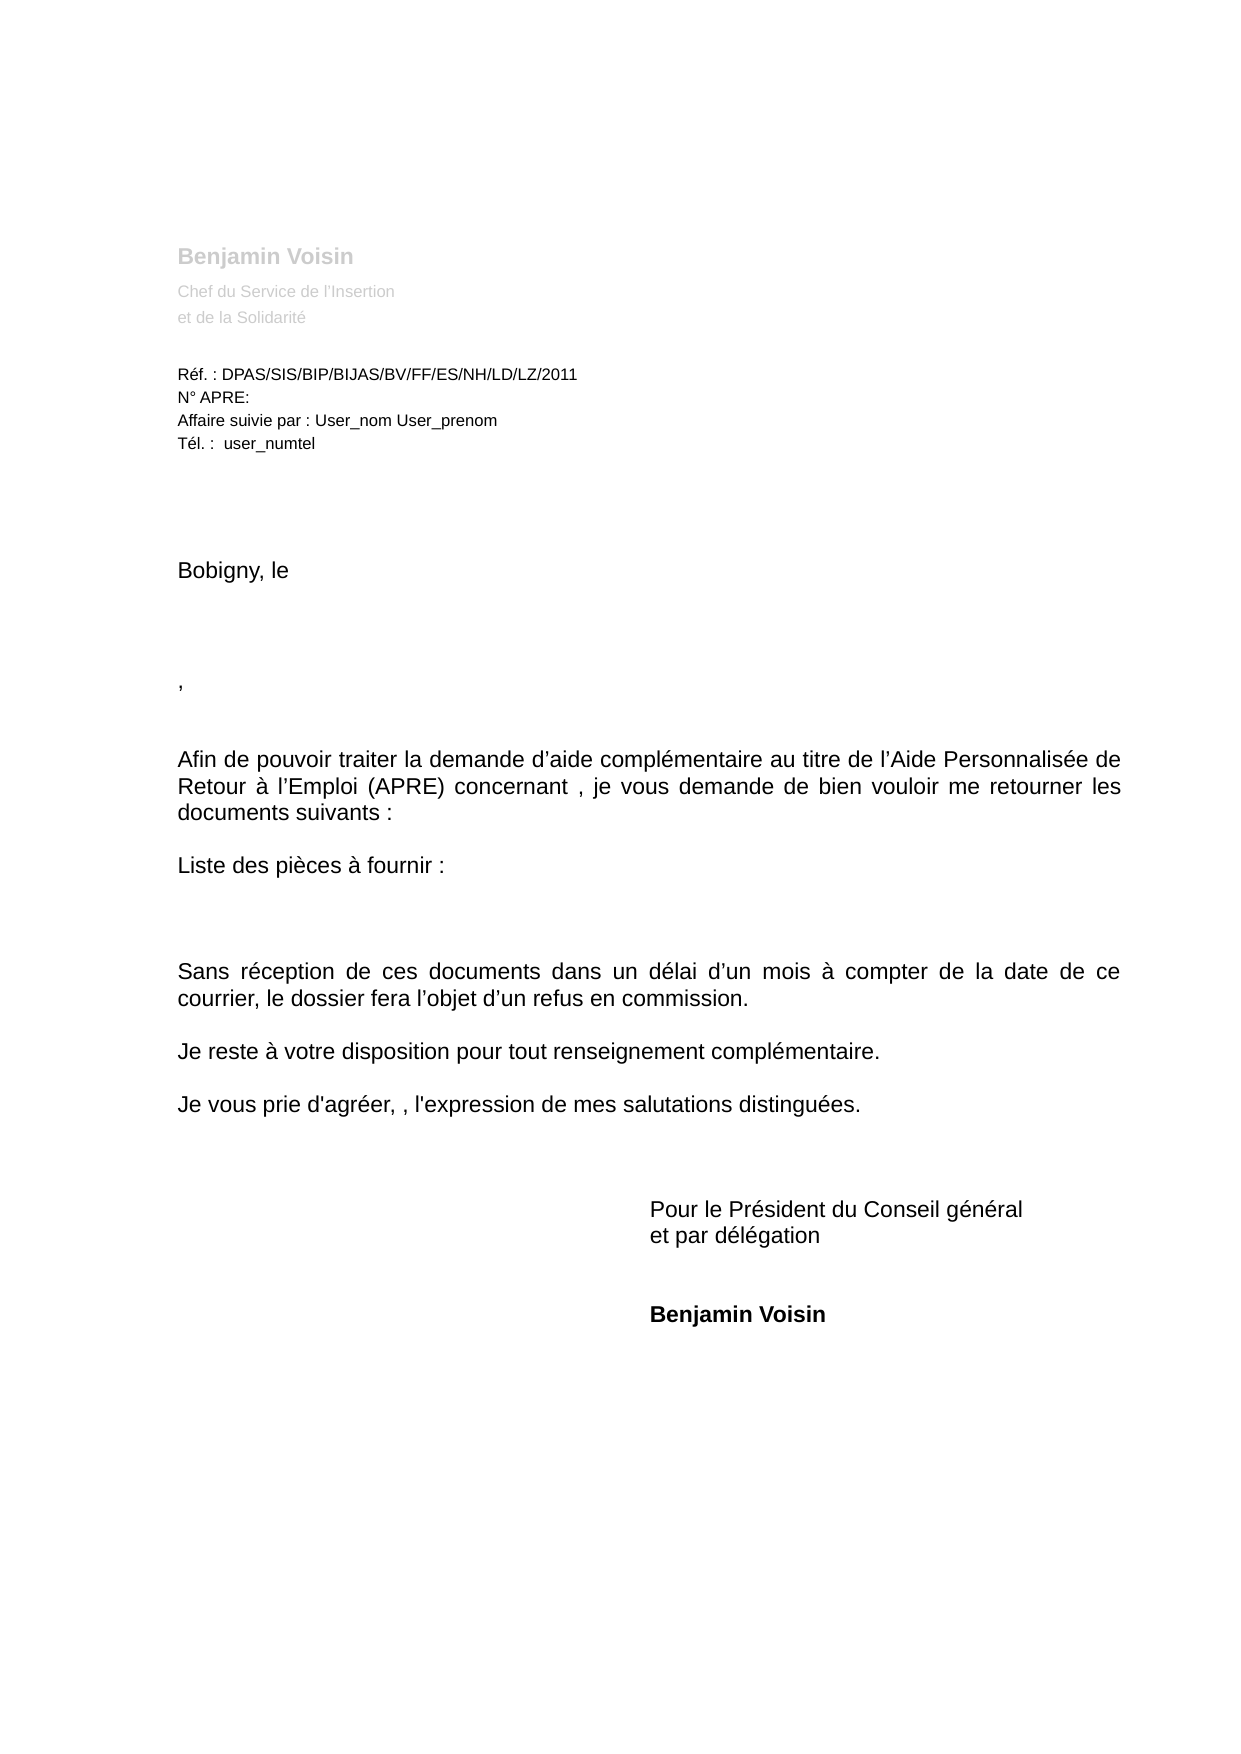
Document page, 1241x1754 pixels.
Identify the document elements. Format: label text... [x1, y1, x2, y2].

text Pour le Président du Conseil général [649, 1196, 1122, 1222]
text Chef du Service de l’Insertion [177, 282, 1122, 301]
text et par délégation [649, 1222, 1122, 1249]
text Liste des pièces à fournir : [177, 852, 1122, 878]
text Benjamin Voisin [649, 1301, 1122, 1328]
table_cell Réf. : DPAS/SIS/BIP/BIJAS/BV/FF/ES/NH/LD/LZ/2011 N° APRE: [177, 362, 649, 408]
text Sans réception de ces documents dans un délai d’un mois à compter de la date de ce courrier, le dossier fera l’objet d’un refus en commission. [177, 957, 1122, 1011]
table_header [177, 334, 649, 362]
text Afin de pouvoir traiter la demande d’aide complémentaire au titre de l’Aide Personnalisée de Retour à l’Emploi (APRE) concernant , je vous demande de bien vouloir me retourner les documents suivants : [177, 746, 1122, 826]
text Je vous prie d'agréer, , l'expression de mes salutations distinguées. [177, 1091, 1122, 1117]
text Je reste à votre disposition pour tout renseignement complémentaire. [177, 1038, 1122, 1064]
table_cell [177, 454, 649, 477]
text et de la Solidarité [177, 308, 1122, 327]
text , [177, 667, 1122, 694]
table_header [650, 334, 1122, 557]
table_cell Tél. : user_numtel [177, 431, 649, 454]
text Benjamin Voisin [177, 243, 1122, 270]
table_cell Bobigny, le [177, 557, 649, 586]
table_cell [650, 557, 1122, 586]
table_cell [177, 477, 649, 557]
table_cell Affaire suivie par : user_nom user_prenom [177, 408, 649, 431]
